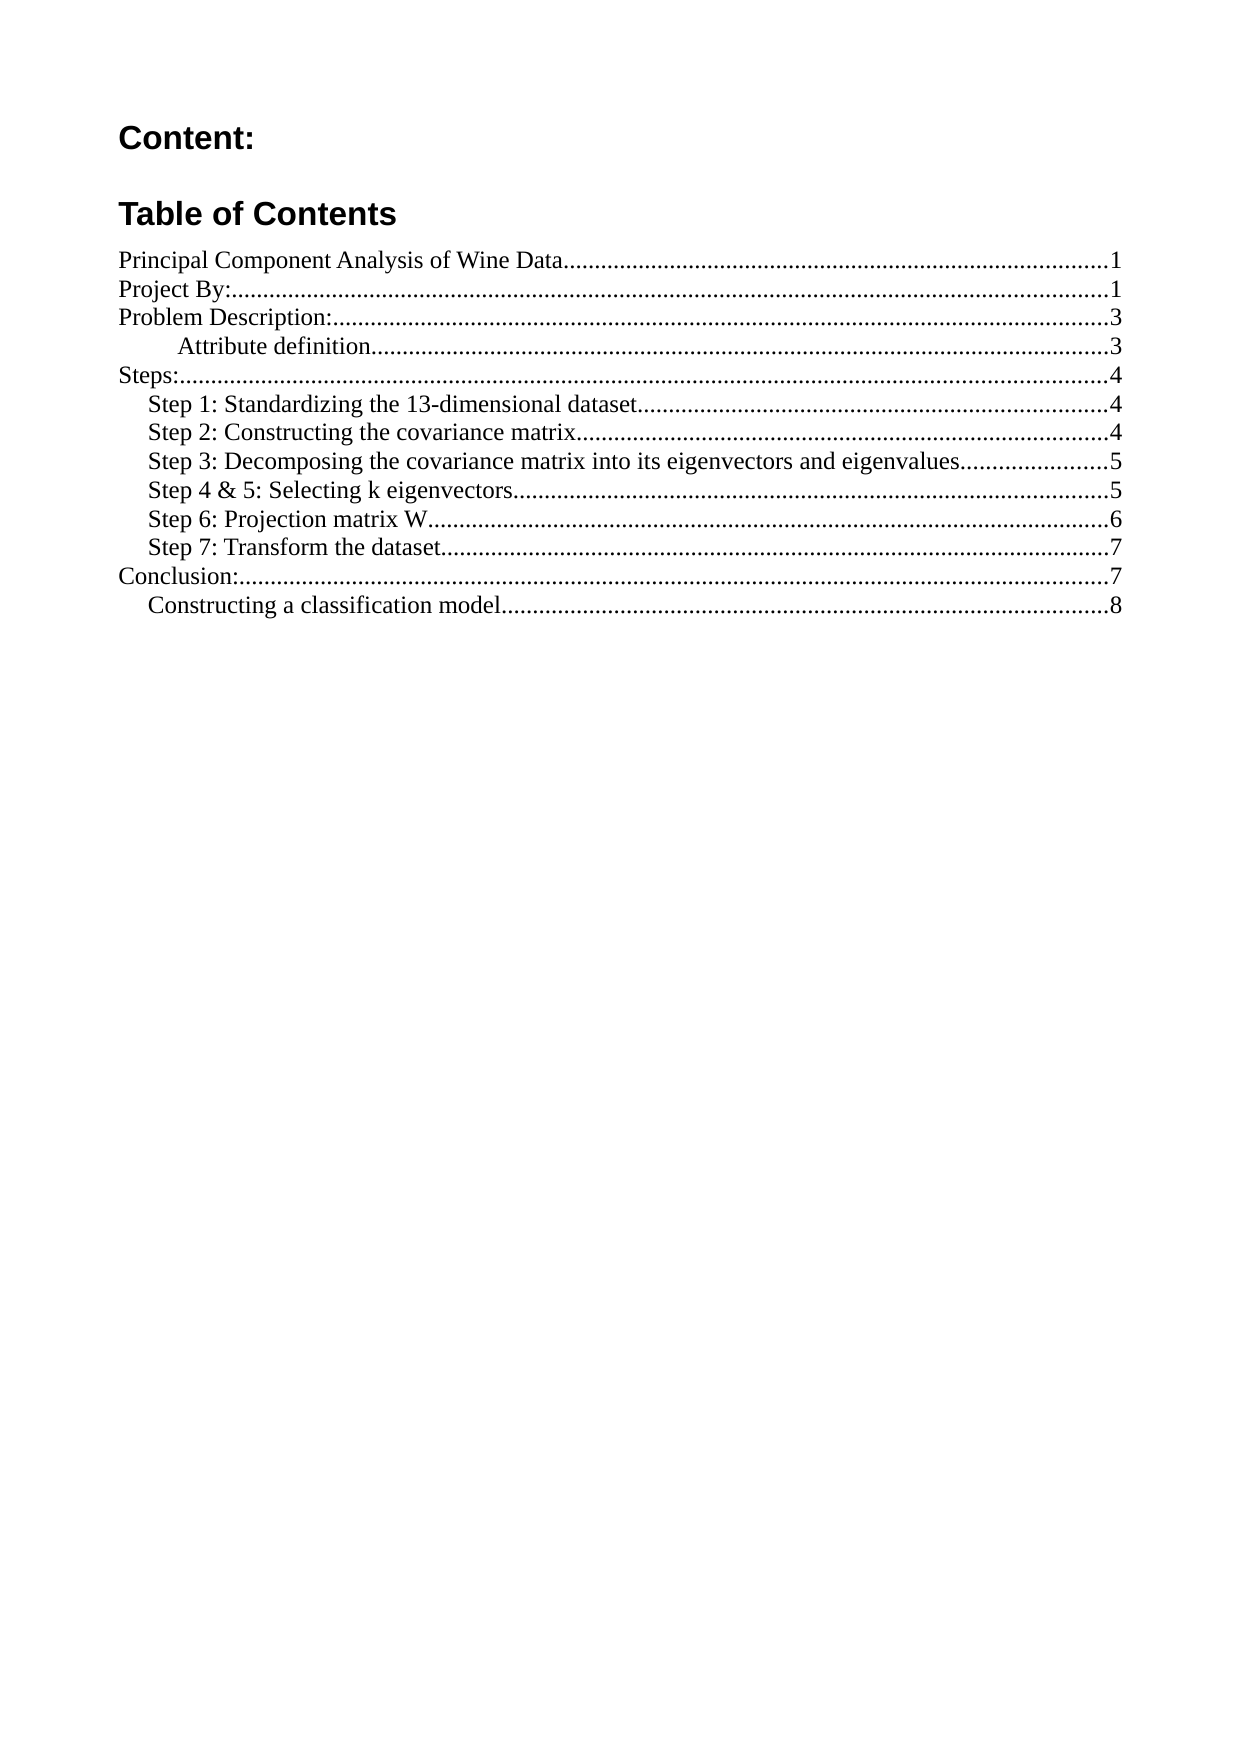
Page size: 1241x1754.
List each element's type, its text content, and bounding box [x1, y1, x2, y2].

text Attribute definition 3 [177, 331, 1122, 360]
text Step 3: Decomposing the covariance matrix into its eigenvectors and eigenvalues 5 [148, 446, 1122, 475]
text Conclusion: 7 [118, 561, 1122, 590]
text Step 1: Standardizing the 13-dimensional dataset 4 [148, 389, 1122, 417]
text Step 6: Projection matrix W 6 [148, 504, 1122, 532]
text Problem Description: 3 [118, 302, 1122, 331]
subtitle Table of Contents [118, 194, 1122, 232]
text Step 7: Transform the dataset 7 [148, 532, 1122, 561]
text Step 4 & 5: Selecting k eigenvectors 5 [148, 475, 1122, 504]
text Constructing a classification model 8 [148, 590, 1122, 619]
text Step 2: Constructing the covariance matrix 4 [148, 417, 1122, 446]
text Project By: 1 [118, 274, 1122, 302]
subtitle Content: [118, 118, 1122, 157]
text Steps: 4 [118, 360, 1122, 389]
text Principal Component Analysis of Wine Data 1 [118, 245, 1122, 274]
